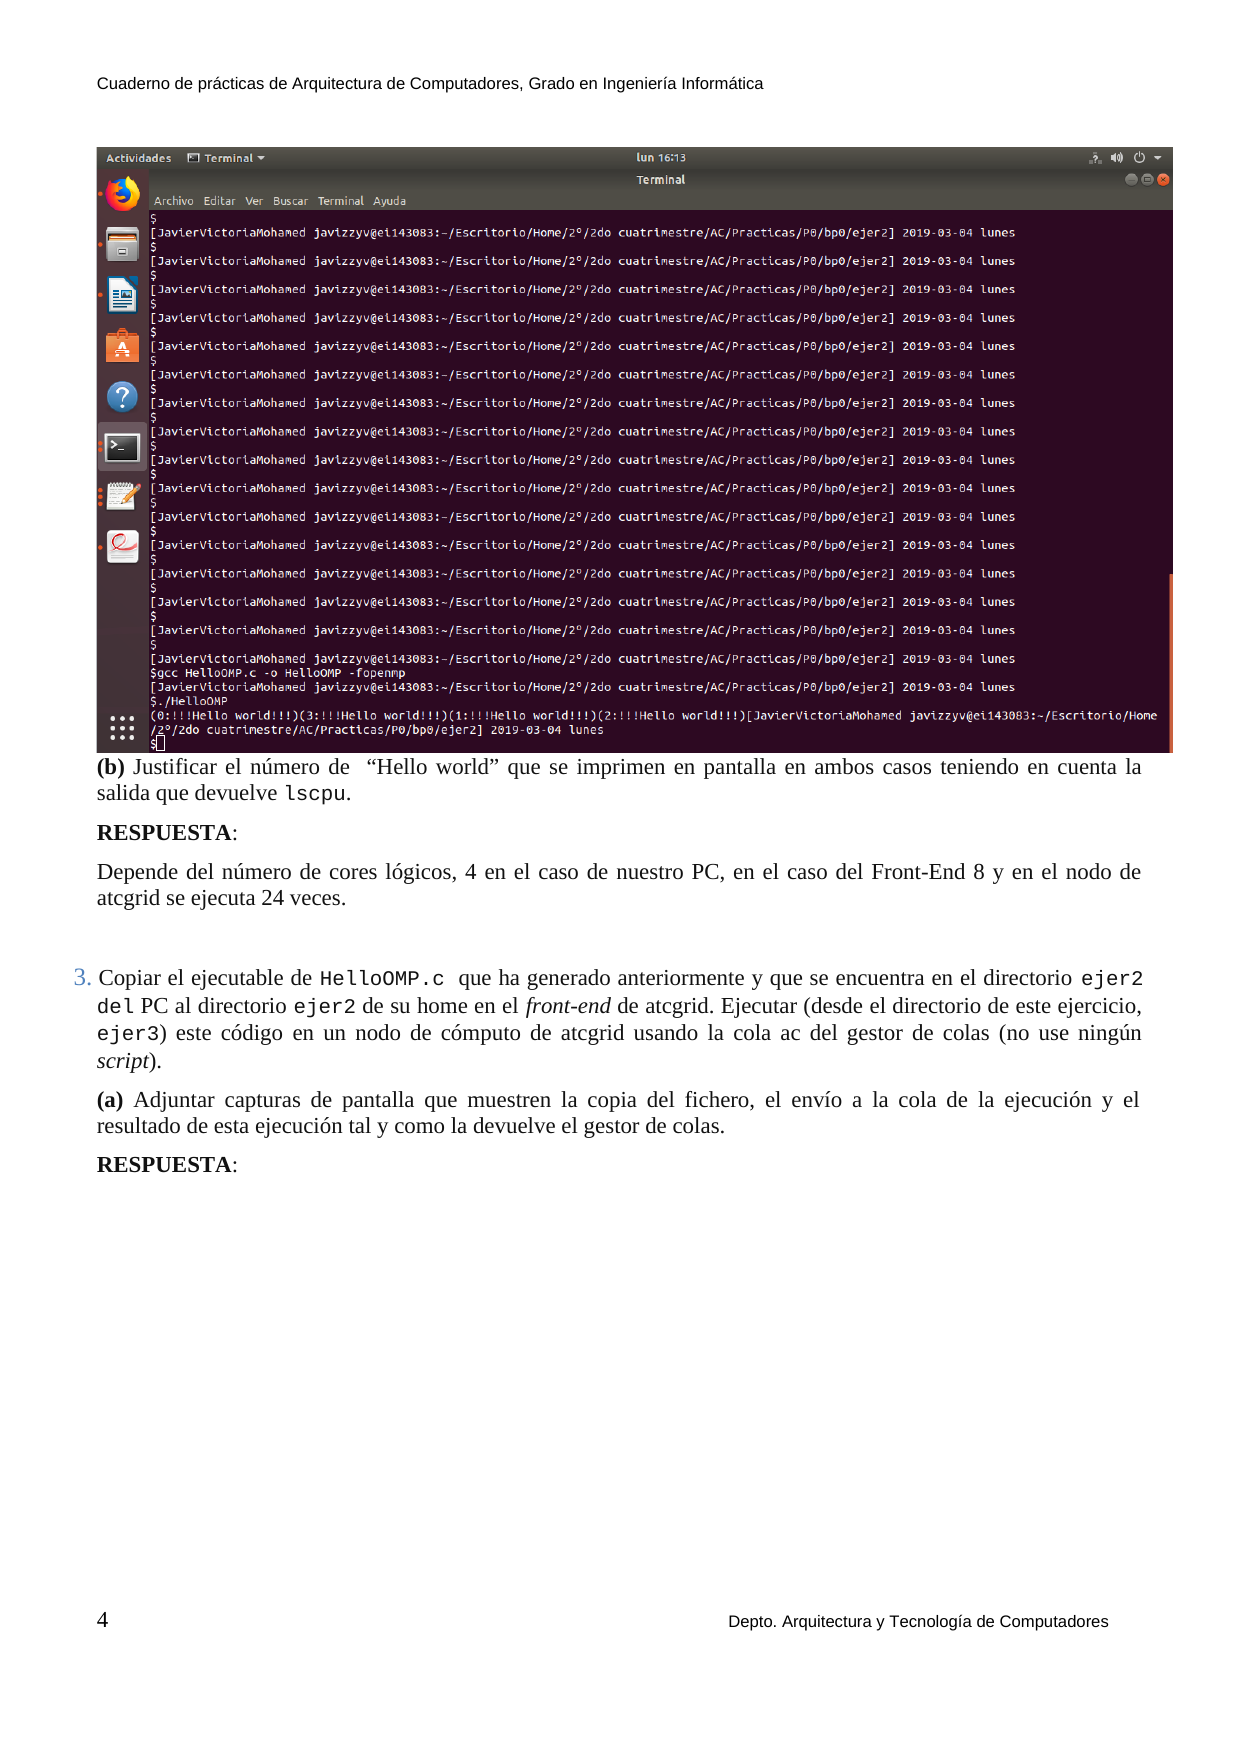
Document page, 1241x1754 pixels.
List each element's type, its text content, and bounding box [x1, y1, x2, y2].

list (b) Justificar el número de “Hello world” que se imprimen en pantalla en ambos casos teniendo en cuenta la salida que devuelve lscpu. [67, 148, 1143, 807]
list Depende del número de cores lógicos, 4 en el caso de nuestro PC, en el caso del Front-End 8 y en el nodo de atcgrid se ejecuta 24 veces. [67, 858, 1143, 911]
picture [96, 147, 1173, 753]
list (a) Adjuntar capturas de pantalla que muestren la copia del fichero, el envío a la cola de la ejecución y el resultado de esta ejecución tal y como la devuelve el gestor de colas. [67, 1086, 1143, 1138]
list RESPUESTA: [97, 1151, 1143, 1177]
list Copiar el ejecutable de HelloOMP.c que ha generado anteriormente y que se encuentra en el directorio ejer2 del PC al directorio ejer2 de su home en el front-end de atcgrid. Ejecutar (desde el directorio de este ejercicio, ejer3) este código en un nodo de cómputo de atcgrid usando la cola ac del gestor de colas (no use ningún script). [67, 962, 1143, 1073]
list RESPUESTA: [67, 819, 1143, 846]
